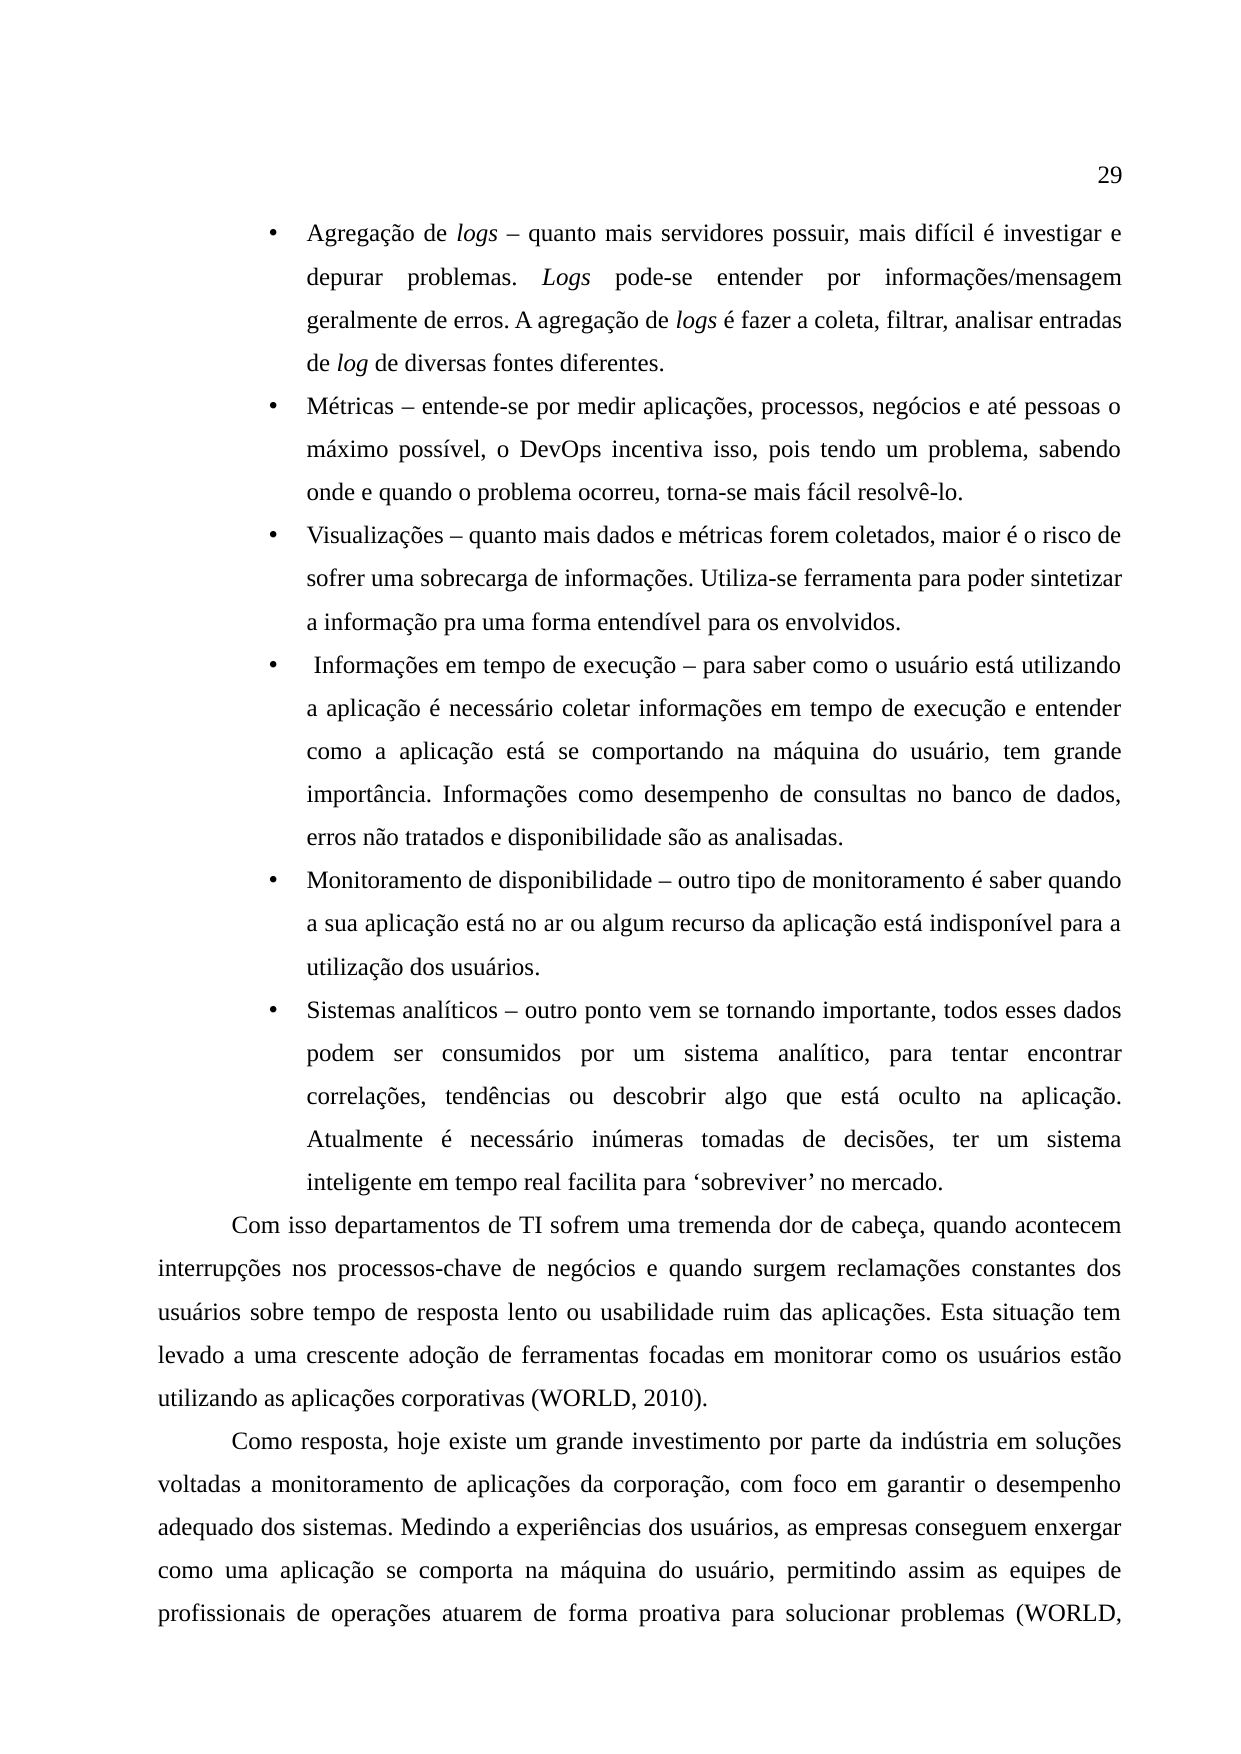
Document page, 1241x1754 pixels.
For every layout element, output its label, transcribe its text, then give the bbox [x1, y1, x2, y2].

list Informações em tempo de execução – para saber como o usuário está utilizando a aplicação é necessário coletar informações em tempo de execução e entender como a aplicação está se comportando na máquina do usuário, tem grande importância. Informações como desempenho de consultas no banco de dados, erros não tratados e disponibilidade são as analisadas. [269, 650, 1122, 851]
text Com isso departamentos de TI sofrem uma tremenda dor de cabeça, quando acontecem interrupções nos processos-chave de negócios e quando surgem reclamações constantes dos usuários sobre tempo de resposta lento ou usabilidade ruim das aplicações. Esta situação tem levado a uma crescente adoção de ferramentas focadas em monitorar como os usuários estão utilizando as aplicações corporativas (WORLD, 2010). [158, 1210, 1122, 1412]
list Visualizações – quanto mais dados e métricas forem coletados, maior é o risco de sofrer uma sobrecarga de informações. Utiliza-se ferramenta para poder sintetizar a informação pra uma forma entendível para os envolvidos. [269, 520, 1122, 635]
text Como resposta, hoje existe um grande investimento por parte da indústria em soluções voltadas a monitoramento de aplicações da corporação, com foco em garantir o desempenho adequado dos sistemas. Medindo a experiências dos usuários, as empresas conseguem enxergar como uma aplicação se comporta na máquina do usuário, permitindo assim as equipes de profissionais de operações atuarem de forma proativa para solucionar problemas (WORLD, [158, 1426, 1122, 1627]
list Métricas – entende-se por medir aplicações, processos, negócios e até pessoas o máximo possível, o DevOps incentiva isso, pois tendo um problema, sabendo onde e quando o problema ocorreu, torna-se mais fácil resolvê-lo. [269, 391, 1122, 506]
list Agregação de logs – quanto mais servidores possuir, mais difícil é investigar e depurar problemas. Logs pode-se entender por informações/mensagem geralmente de erros. A agregação de logs é fazer a coleta, filtrar, analisar entradas de log de diversas fontes diferentes. [269, 218, 1122, 377]
list Sistemas analíticos – outro ponto vem se tornando importante, todos esses dados podem ser consumidos por um sistema analítico, para tentar encontrar correlações, tendências ou descobrir algo que está oculto na aplicação. Atualmente é necessário inúmeras tomadas de decisões, ter um sistema inteligente em tempo real facilita para ‘sobreviver’ no mercado. [269, 995, 1122, 1196]
list Monitoramento de disponibilidade – outro tipo de monitoramento é saber quando a sua aplicação está no ar ou algum recurso da aplicação está indisponível para a utilização dos usuários. [269, 865, 1122, 980]
